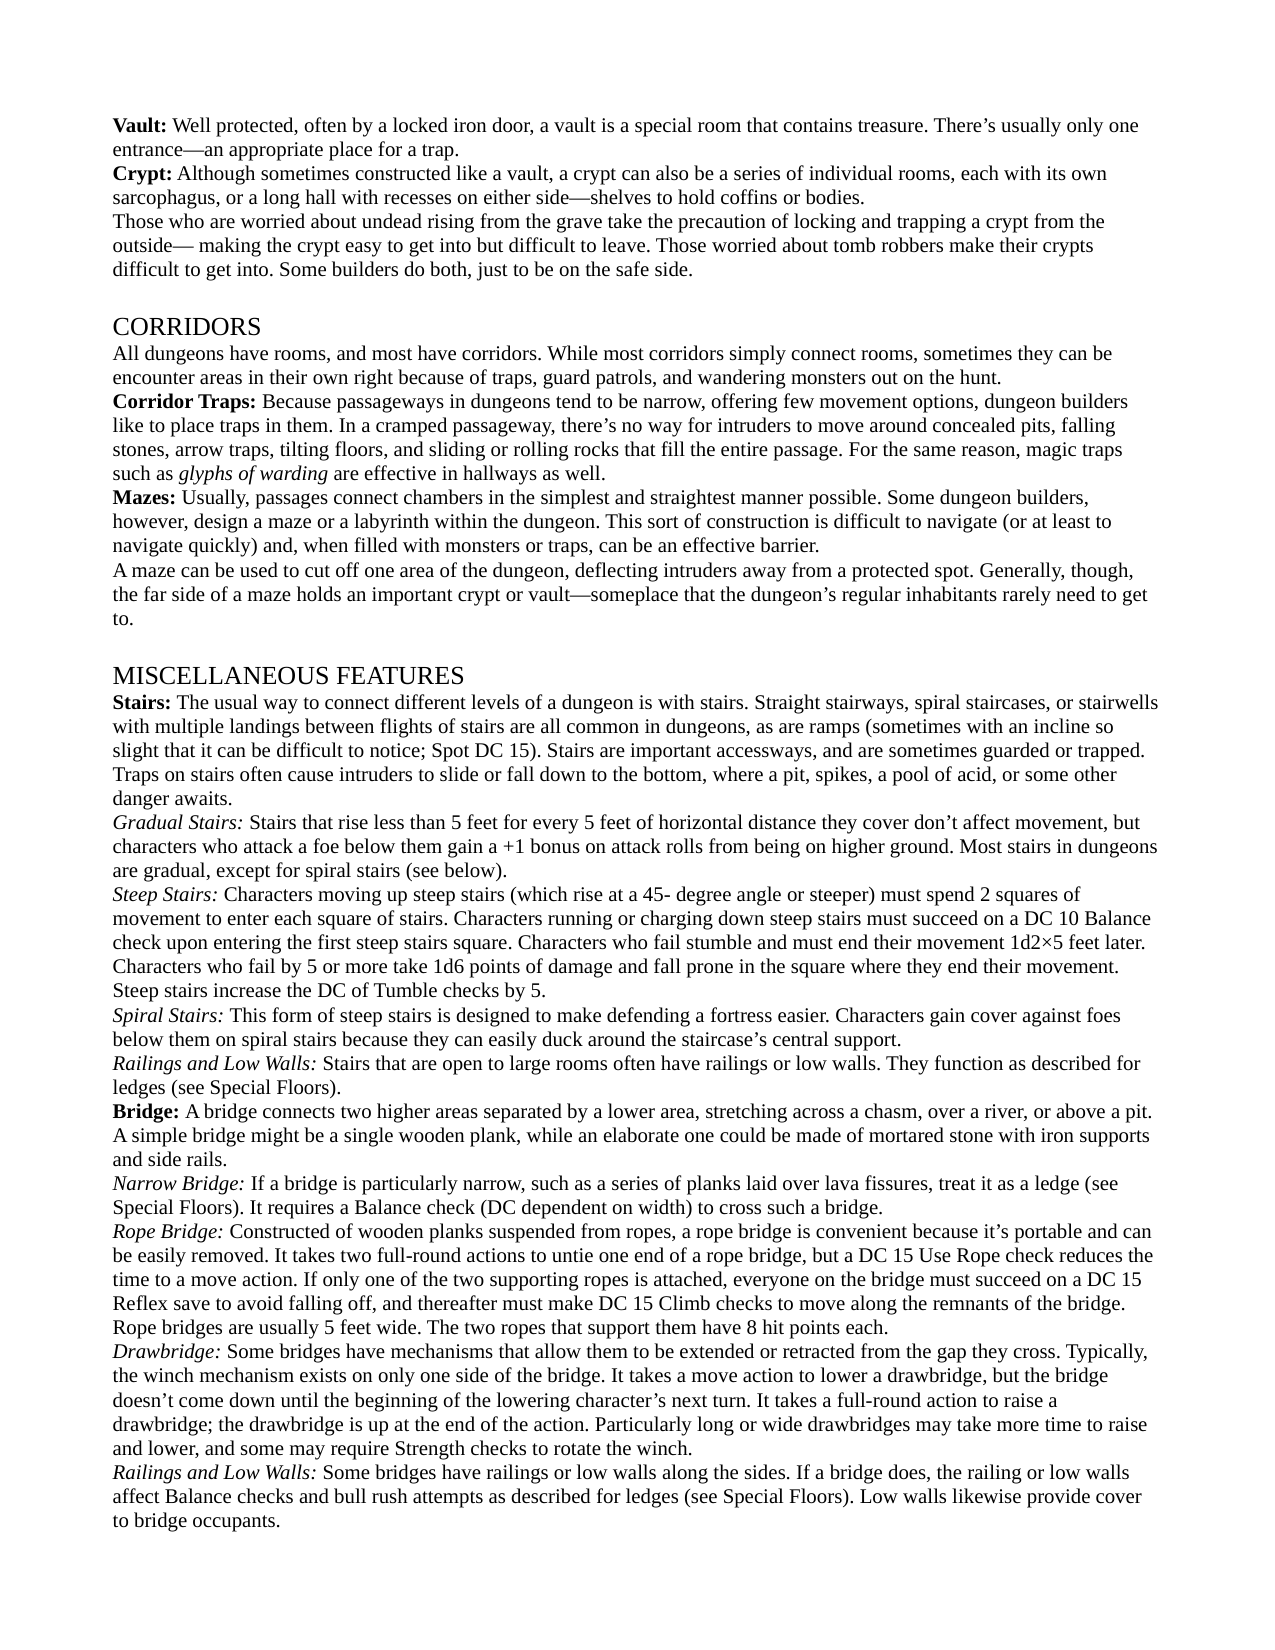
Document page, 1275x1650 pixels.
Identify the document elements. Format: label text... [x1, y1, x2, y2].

text MISCELLANEOUS FEATURES [112, 660, 1162, 690]
text Railings and Low Walls: Stairs that are open to large rooms often have railings or low walls. They function as described for ledges (see Special Floors). [112, 1051, 1162, 1099]
text A maze can be used to cut off one area of the dungeon, deflecting intruders away from a protected spot. Generally, though, the far side of a maze holds an important crypt or vault—someplace that the dungeon’s regular inhabitants rarely need to get to. [112, 557, 1162, 630]
text CORRIDORS [112, 311, 1162, 341]
text Rope Bridge: Constructed of wooden planks suspended from ropes, a rope bridge is convenient because it’s portable and can be easily removed. It takes two full-round actions to untie one end of a rope bridge, but a DC 15 Use Rope check reduces the time to a move action. If only one of the two supporting ropes is attached, everyone on the bridge must succeed on a DC 15 Reflex save to avoid falling off, and thereafter must make DC 15 Climb checks to move along the remnants of the bridge. Rope bridges are usually 5 feet wide. The two ropes that support them have 8 hit points each. [112, 1219, 1162, 1339]
text All dungeons have rooms, and most have corridors. While most corridors simply connect rooms, sometimes they can be encounter areas in their own right because of traps, guard patrols, and wandering monsters out on the hunt. [112, 341, 1162, 389]
text Railings and Low Walls: Some bridges have railings or low walls along the sides. If a bridge does, the railing or low walls affect Balance checks and bull rush attempts as described for ledges (see Special Floors). Low walls likewise provide cover to bridge occupants. [112, 1460, 1162, 1532]
text Steep Stairs: Characters moving up steep stairs (which rise at a 45- degree angle or steeper) must spend 2 squares of movement to enter each square of stairs. Characters running or charging down steep stairs must succeed on a DC 10 Balance check upon entering the first steep stairs square. Characters who fail stumble and must end their movement 1d2×5 feet later. Characters who fail by 5 or more take 1d6 points of damage and fall prone in the square where they end their movement. Steep stairs increase the DC of Tumble checks by 5. [112, 882, 1162, 1002]
text Crypt: Although sometimes constructed like a vault, a crypt can also be a series of individual rooms, each with its own sarcophagus, or a long hall with recesses on either side—shelves to hold coffins or bodies. [112, 161, 1162, 209]
text Narrow Bridge: If a bridge is particularly narrow, such as a series of planks laid over lava fissures, treat it as a ledge (see Special Floors). It requires a Balance check (DC dependent on width) to cross such a bridge. [112, 1171, 1162, 1219]
text Those who are worried about undead rising from the grave take the precaution of locking and trapping a crypt from the outside— making the crypt easy to get into but difficult to leave. Those worried about tomb robbers make their crypts difficult to get into. Some builders do both, just to be on the safe side. [112, 209, 1162, 281]
text Drawbridge: Some bridges have mechanisms that allow them to be extended or retracted from the gap they cross. Typically, the winch mechanism exists on only one side of the bridge. It takes a move action to lower a drawbridge, but the bridge doesn’t come down until the beginning of the lowering character’s next turn. It takes a full-round action to raise a drawbridge; the drawbridge is up at the end of the action. Particularly long or wide drawbridges may take more time to raise and lower, and some may require Strength checks to rotate the winch. [112, 1339, 1162, 1460]
text Stairs: The usual way to connect different levels of a dungeon is with stairs. Straight stairways, spiral staircases, or stairwells with multiple landings between flights of stairs are all common in dungeons, as are ramps (sometimes with an incline so slight that it can be difficult to notice; Spot DC 15). Stairs are important accessways, and are sometimes guarded or trapped. Traps on stairs often cause intruders to slide or fall down to the bottom, where a pit, spikes, a pool of acid, or some other danger awaits. [112, 690, 1162, 810]
text Gradual Stairs: Stairs that rise less than 5 feet for every 5 feet of horizontal distance they cover don’t affect movement, but characters who attack a foe below them gain a +1 bonus on attack rolls from being on higher ground. Most stairs in dungeons are gradual, except for spiral stairs (see below). [112, 810, 1162, 882]
text Bridge: A bridge connects two higher areas separated by a lower area, stretching across a chasm, over a river, or above a pit. A simple bridge might be a single wooden plank, while an elaborate one could be made of mortared stone with iron supports and side rails. [112, 1099, 1162, 1171]
text Vault: Well protected, often by a locked iron door, a vault is a special room that contains treasure. There’s usually only one entrance—an appropriate place for a trap. [112, 112, 1162, 161]
text Mazes: Usually, passages connect chambers in the simplest and straightest manner possible. Some dungeon builders, however, design a maze or a labyrinth within the dungeon. This sort of construction is difficult to navigate (or at least to navigate quickly) and, when filled with monsters or traps, can be an effective barrier. [112, 485, 1162, 557]
text Spiral Stairs: This form of steep stairs is designed to make defending a fortress easier. Characters gain cover against foes below them on spiral stairs because they can easily duck around the staircase’s central support. [112, 1002, 1162, 1051]
text Corridor Traps: Because passageways in dungeons tend to be narrow, offering few movement options, dungeon builders like to place traps in them. In a cramped passageway, there’s no way for intruders to move around concealed pits, falling stones, arrow traps, tilting floors, and sliding or rolling rocks that fill the entire passage. For the same reason, magic traps such as glyphs of warding are effective in hallways as well. [112, 389, 1162, 485]
